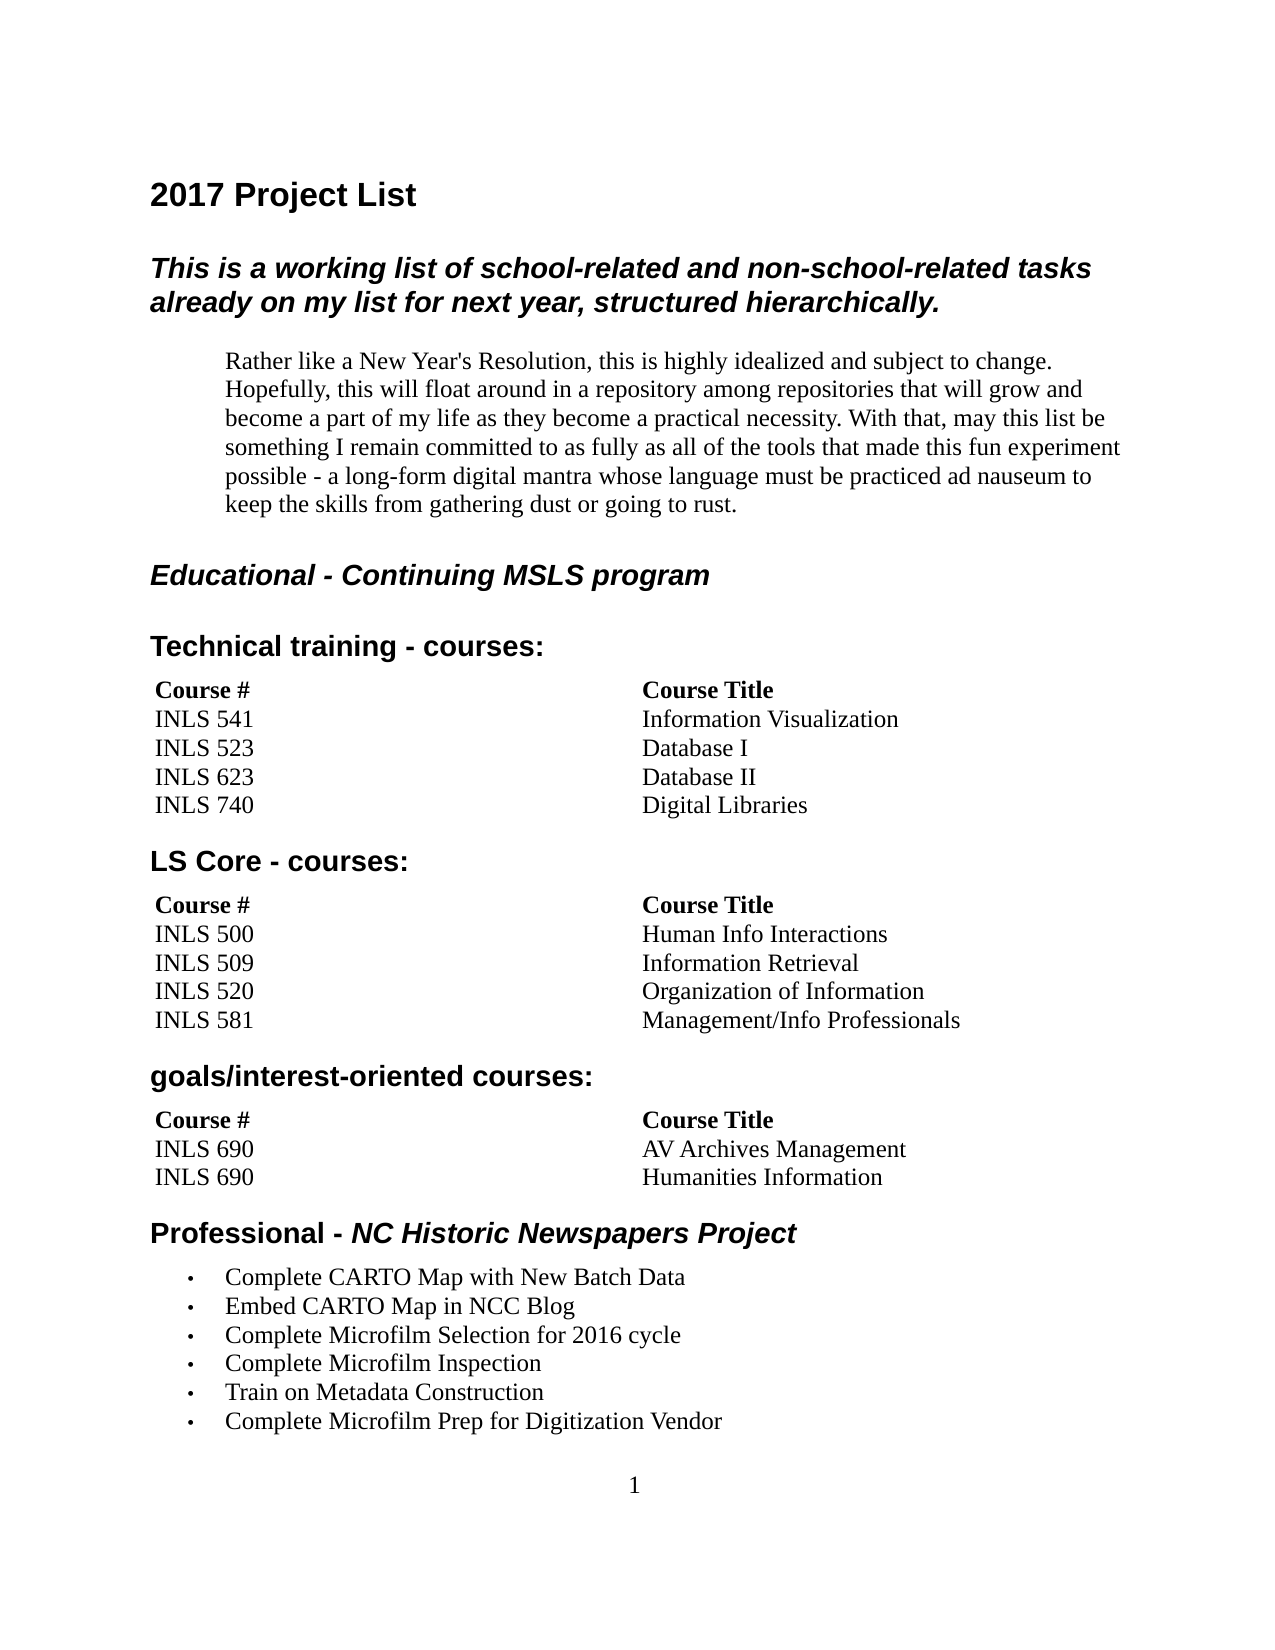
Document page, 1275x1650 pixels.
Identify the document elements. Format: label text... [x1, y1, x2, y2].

table_header Course Title [638, 890, 1125, 919]
table_cell Human Info Interactions [638, 919, 1125, 948]
subtitle 2017 Project List [150, 175, 1125, 214]
table_header Course Title [638, 1105, 1125, 1134]
subtitle This is a working list of school-related and non-school-related tasks already on my list for next year, structured hierarchically. [150, 251, 1125, 318]
table_cell AV Archives Management [638, 1134, 1125, 1162]
table_cell INLS 581 [150, 1005, 637, 1034]
list Complete CARTO Map with New Batch Data [187, 1262, 1125, 1291]
table_header Course # [150, 890, 637, 919]
table_cell Database I [638, 733, 1125, 762]
table_cell Information Retrieval [638, 948, 1125, 976]
list Embed CARTO Map in NCC Blog [187, 1291, 1125, 1320]
table_cell INLS 509 [150, 948, 637, 976]
table_cell Database II [638, 762, 1125, 790]
table_cell INLS 740 [150, 790, 637, 819]
table_cell INLS 523 [150, 733, 637, 762]
subtitle goals/interest-oriented courses: [150, 1059, 1125, 1092]
table_header Course # [150, 675, 637, 704]
table_cell INLS 520 [150, 976, 637, 1005]
table_header Course # [150, 1105, 637, 1134]
subtitle Professional - NC Historic Newspapers Project [150, 1216, 1125, 1250]
table_cell INLS 690 [150, 1163, 637, 1191]
table_header Course Title [638, 675, 1125, 704]
text Rather like a New Year's Resolution, this is highly idealized and subject to change. Hopefully, this will float around in a repository among repositories that will grow and become a part of my life as they become a practical necessity. With that, may this list be something I remain committed to as fully as all of the tools that made this fun experiment possible - a long-form digital mantra whose language must be practiced ad nauseum to keep the skills from gathering dust or going to rust. [225, 346, 1125, 518]
table_cell Humanities Information [638, 1163, 1125, 1191]
table_cell INLS 500 [150, 919, 637, 948]
table_cell INLS 623 [150, 762, 637, 790]
table_cell INLS 541 [150, 704, 637, 733]
list Train on Metadata Construction [187, 1377, 1125, 1406]
table_cell Digital Libraries [638, 790, 1125, 819]
table_cell Information Visualization [638, 704, 1125, 733]
list Complete Microfilm Prep for Digitization Vendor [187, 1406, 1125, 1435]
subtitle LS Core - courses: [150, 844, 1125, 878]
table_cell INLS 690 [150, 1134, 637, 1162]
subtitle Educational - Continuing MSLS program [150, 558, 1125, 592]
list Complete Microfilm Selection for 2016 cycle [187, 1320, 1125, 1348]
subtitle Technical training - courses: [150, 629, 1125, 663]
list Complete Microfilm Inspection [187, 1348, 1125, 1377]
table_cell Organization of Information [638, 976, 1125, 1005]
table_cell Management/Info Professionals [638, 1005, 1125, 1034]
